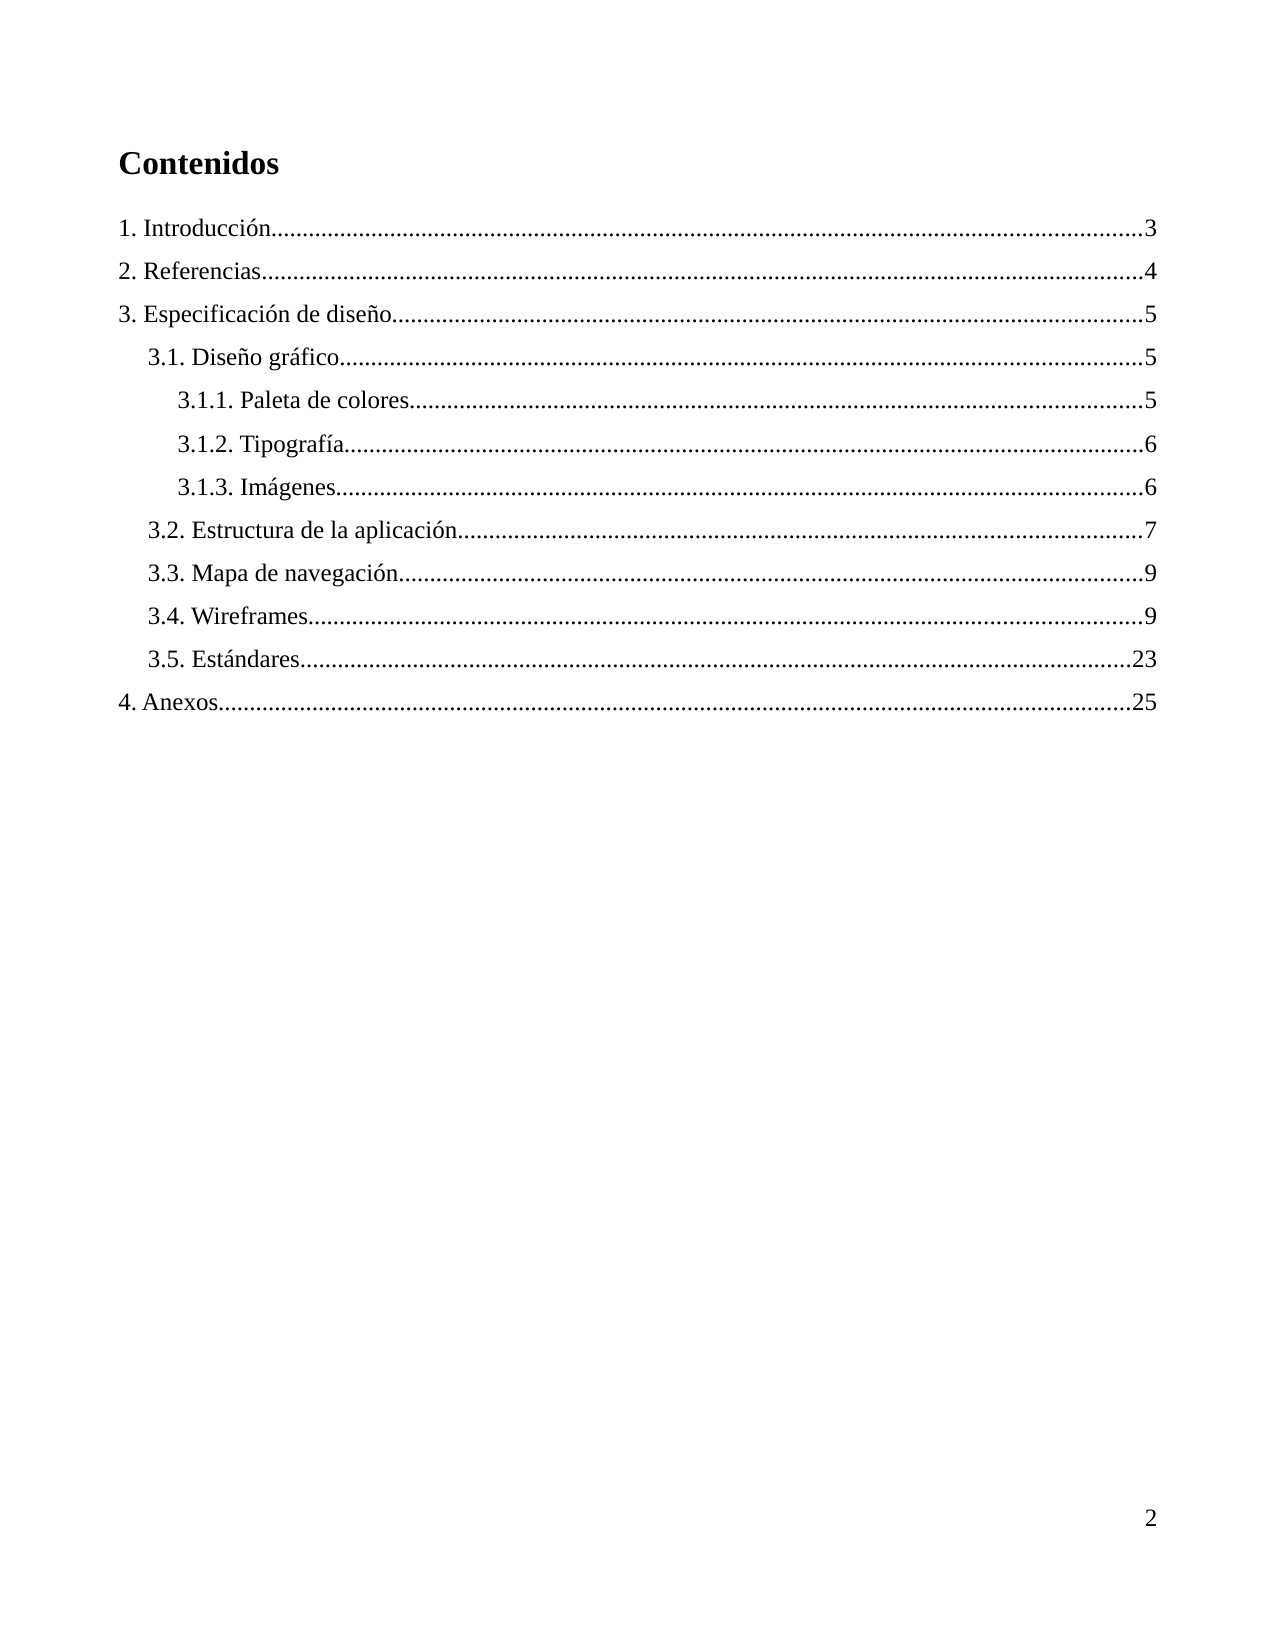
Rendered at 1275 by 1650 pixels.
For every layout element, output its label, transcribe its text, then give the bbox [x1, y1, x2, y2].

text 2. Referencias 4 [118, 256, 1157, 285]
text 3.1.3. Imágenes 6 [177, 472, 1157, 501]
text 4. Anexos 25 [118, 687, 1157, 716]
text 3.1.1. Paleta de colores 5 [177, 386, 1157, 414]
text 1. Introducción 3 [118, 213, 1157, 242]
text 3. Especificación de diseño 5 [118, 299, 1157, 328]
text 3.1. Diseño gráfico 5 [148, 342, 1157, 371]
text 3.3. Mapa de navegación 9 [148, 558, 1157, 587]
text 3.5. Estándares 23 [148, 644, 1157, 673]
text 3.1.2. Tipografía 6 [177, 429, 1157, 457]
text 3.4. Wireframes 9 [148, 601, 1157, 630]
subtitle Contenidos [118, 143, 1157, 181]
text 3.2. Estructura de la aplicación 7 [148, 515, 1157, 544]
